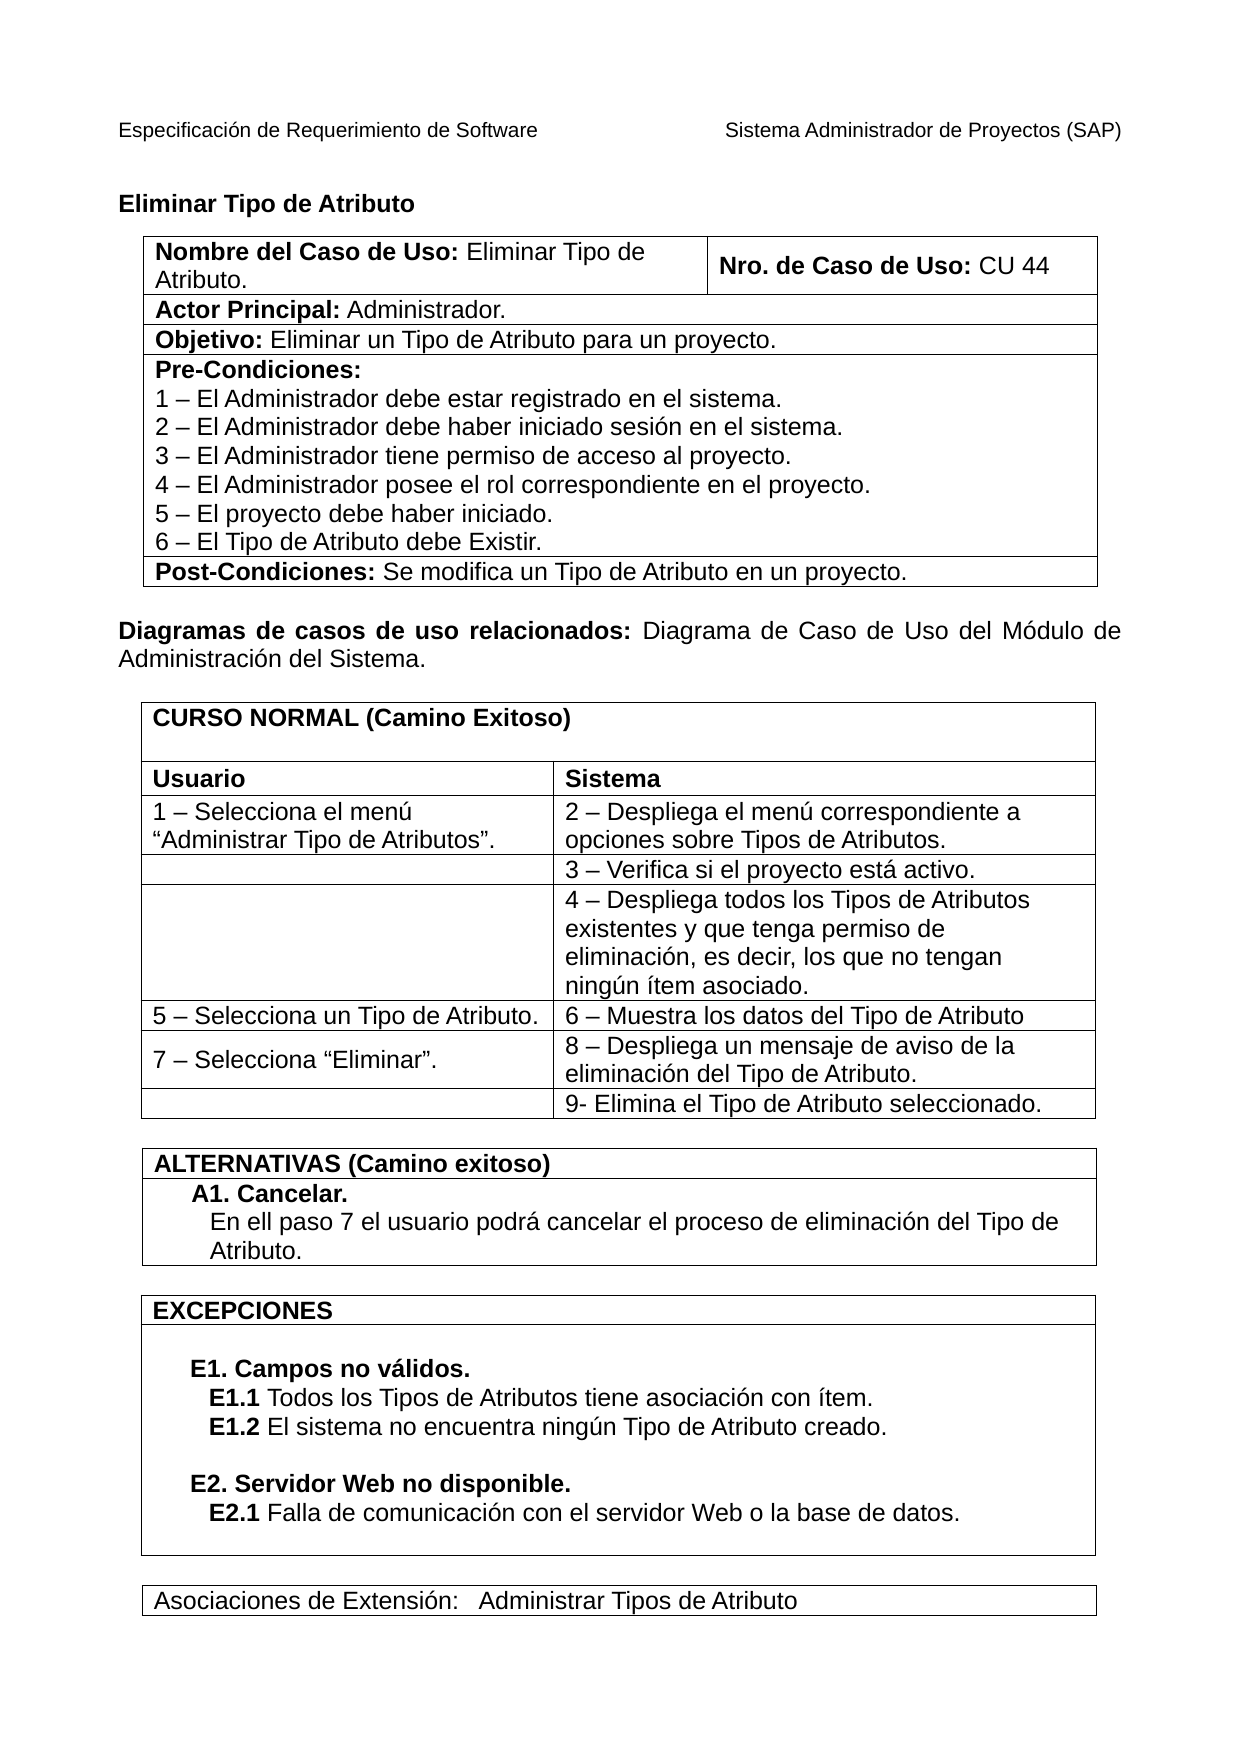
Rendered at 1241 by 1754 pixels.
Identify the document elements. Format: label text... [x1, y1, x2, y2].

table_cell Objetivo: Eliminar un Tipo de Atributo para un proyecto. [144, 325, 1097, 354]
table_header Nombre del Caso de Uso: Eliminar Tipo de Atributo. [144, 237, 707, 294]
table_cell Sistema [554, 762, 1095, 795]
table_header EXCEPCIONES [142, 1296, 1095, 1324]
table_cell 4 – Despliega todos los Tipos de Atributos existentes y que tenga permiso de eliminación, es decir, los que no tengan ningún ítem asociado. [554, 885, 1095, 1000]
table_cell 5 – Selecciona un Tipo de Atributo. [142, 1001, 553, 1029]
table_cell [142, 855, 553, 884]
table_cell 9- Elimina el Tipo de Atributo seleccionado. [554, 1089, 1095, 1118]
table_header Asociaciones de Extensión: Administrar Tipos de Atributo [143, 1586, 1096, 1615]
table_cell 2 – Despliega el menú correspondiente a opciones sobre Tipos de Atributos. [554, 796, 1095, 854]
table_cell Pre-Condiciones: 1 – El Administrador debe estar registrado en el sistema. 2 – El Administrador debe haber iniciado sesión en el sistema. 3 – El Administrador tiene permiso de acceso al proyecto. 4 – El Administrador posee el rol correspondiente en el proyecto. 5 – El proyecto debe haber iniciado. 6 – El Tipo de Atributo debe Existir. [144, 355, 1097, 556]
table_header ALTERNATIVAS (Camino exitoso) [143, 1149, 1096, 1177]
table_cell Post-Condiciones: Se modifica un Tipo de Atributo en un proyecto. [144, 557, 1097, 586]
table_cell Usuario [142, 762, 553, 795]
table_cell 6 – Muestra los datos del Tipo de Atributo [554, 1001, 1095, 1029]
table_cell Actor Principal: Administrador. [144, 295, 1097, 324]
table_header CURSO NORMAL (Camino Exitoso) [142, 703, 1095, 761]
text Eliminar Tipo de Atributo [118, 189, 1122, 218]
table_header Nro. de Caso de Uso: CU 44 [708, 237, 1097, 294]
table_cell [142, 885, 553, 1000]
table_cell 1 – Selecciona el menú “Administrar Tipo de Atributos”. [142, 796, 553, 854]
table_cell [142, 1089, 553, 1118]
table_cell E1. Campos no válidos. E1.1 Todos los Tipos de Atributos tiene asociación con ítem. E1.2 El sistema no encuentra ningún Tipo de Atributo creado. E2. Servidor Web no disponible. E2.1 Falla de comunicación con el servidor Web o la base de datos. [142, 1325, 1095, 1555]
table_cell 3 – Verifica si el proyecto está activo. [554, 855, 1095, 884]
table_cell 7 – Selecciona “Eliminar”. [142, 1031, 553, 1088]
text Diagramas de casos de uso relacionados: Diagrama de Caso de Uso del Módulo de Administración del Sistema. [118, 616, 1122, 673]
table_cell A1. Cancelar. En ell paso 7 el usuario podrá cancelar el proceso de eliminación del Tipo de Atributo. [143, 1179, 1096, 1265]
table_cell 8 – Despliega un mensaje de aviso de la eliminación del Tipo de Atributo. [554, 1031, 1095, 1088]
